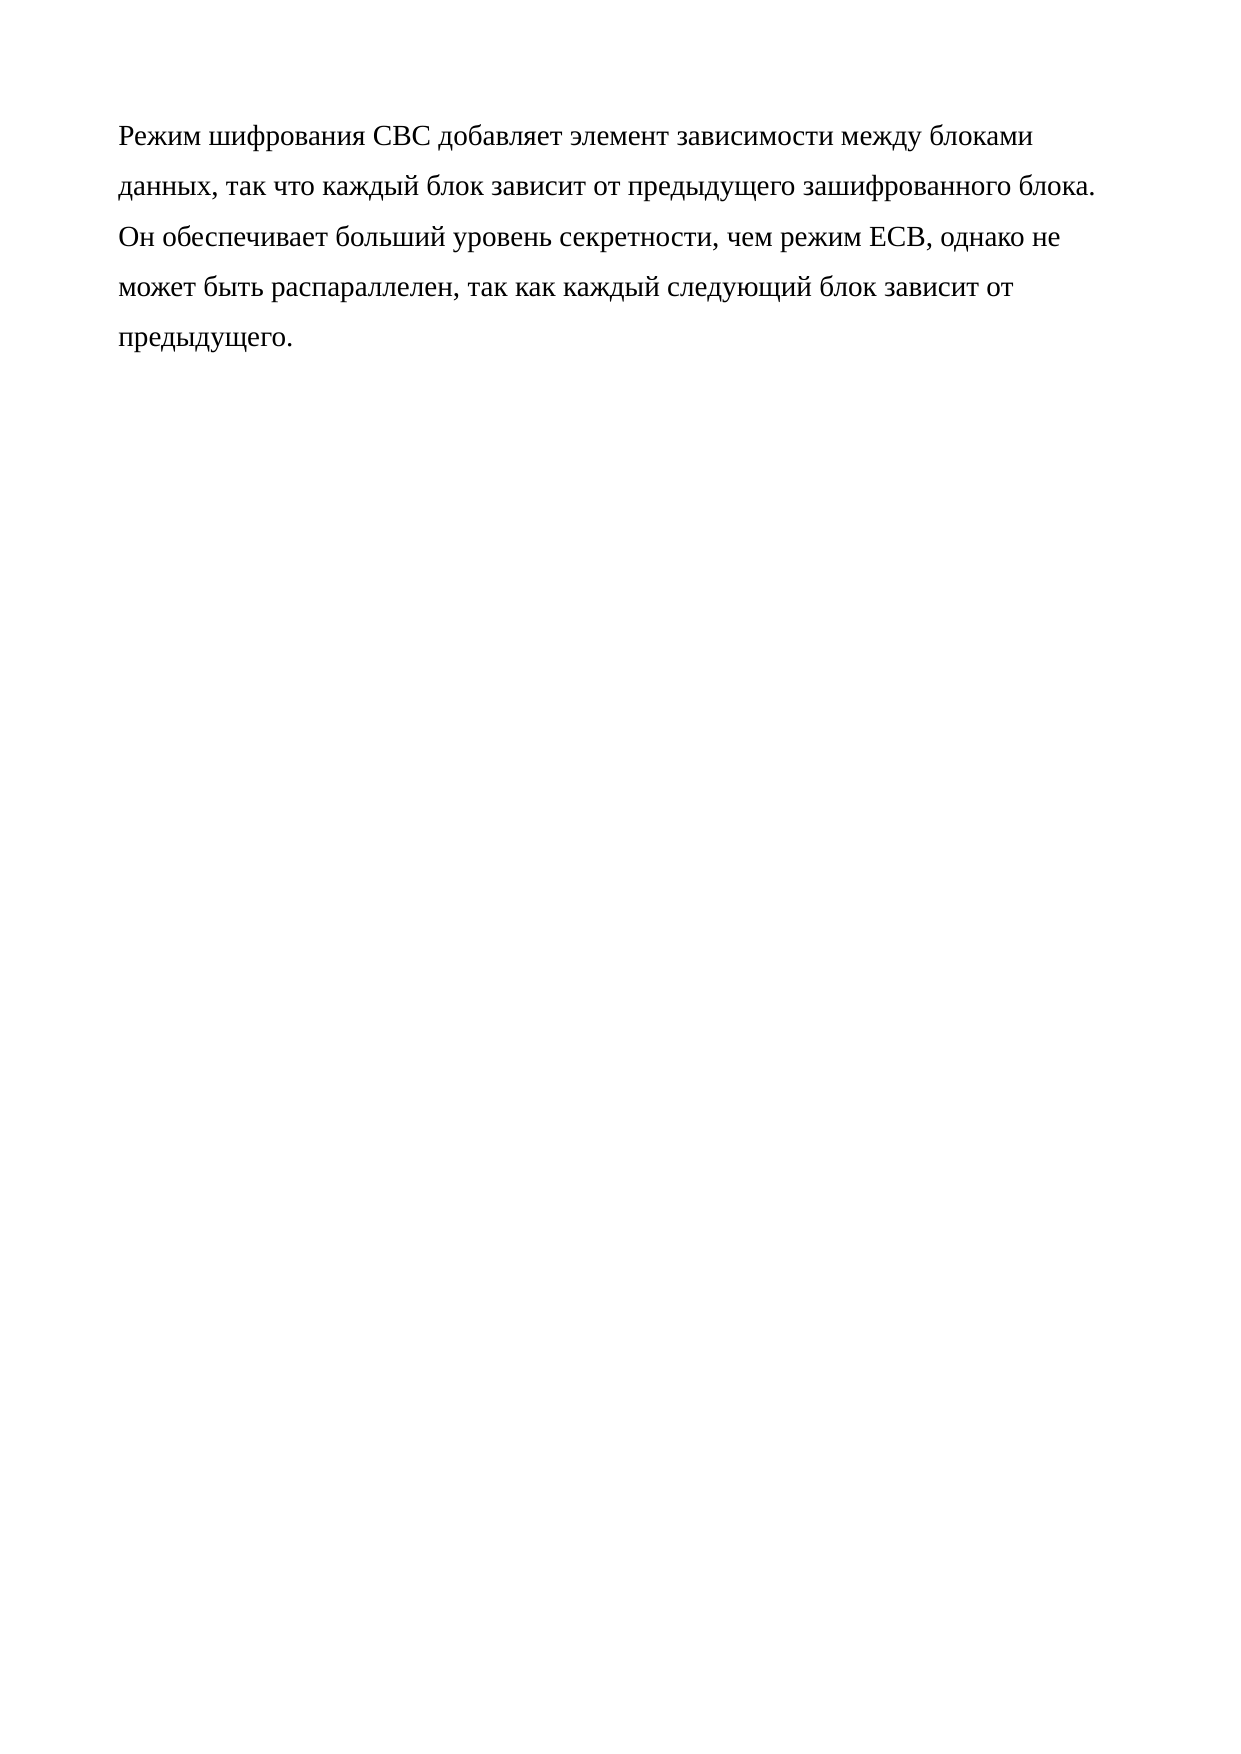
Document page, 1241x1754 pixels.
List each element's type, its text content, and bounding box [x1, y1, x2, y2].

text Режим шифрования CBC добавляет элемент зависимости между блоками данных, так что каждый блок зависит от предыдущего зашифрованного блока. Он обеспечивает больший уровень секретности, чем режим ECB, однако не может быть распараллелен, так как каждый следующий блок зависит от предыдущего. [118, 118, 1122, 353]
